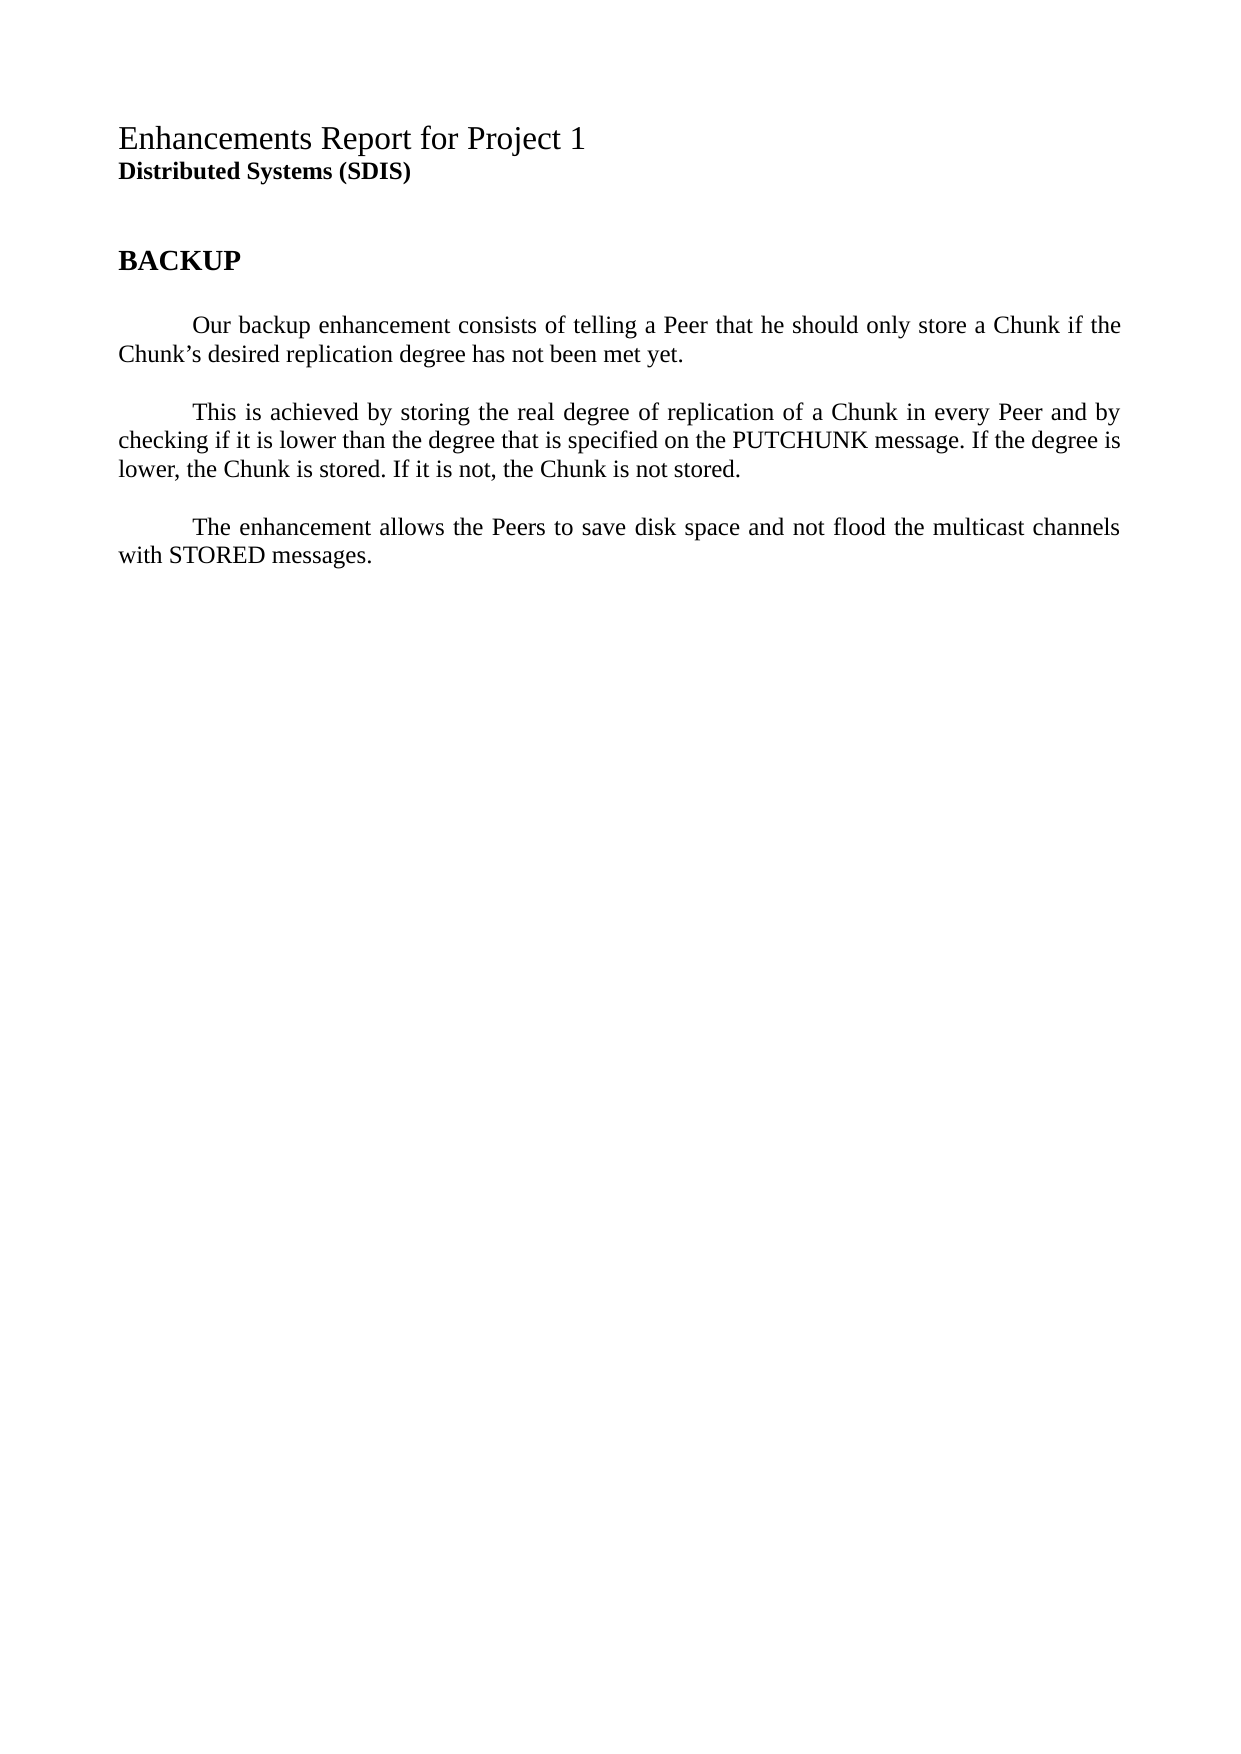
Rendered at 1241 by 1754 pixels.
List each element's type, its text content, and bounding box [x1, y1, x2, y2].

text BACKUP [118, 243, 1122, 277]
text The enhancement allows the Peers to save disk space and not flood the multicast channels with STORED messages. [118, 512, 1122, 569]
text This is achieved by storing the real degree of replication of a Chunk in every Peer and by checking if it is lower than the degree that is specified on the PUTCHUNK message. If the degree is lower, the Chunk is stored. If it is not, the Chunk is not stored. [118, 397, 1122, 483]
text Our backup enhancement consists of telling a Peer that he should only store a Chunk if the Chunk’s desired replication degree has not been met yet. [118, 311, 1122, 368]
